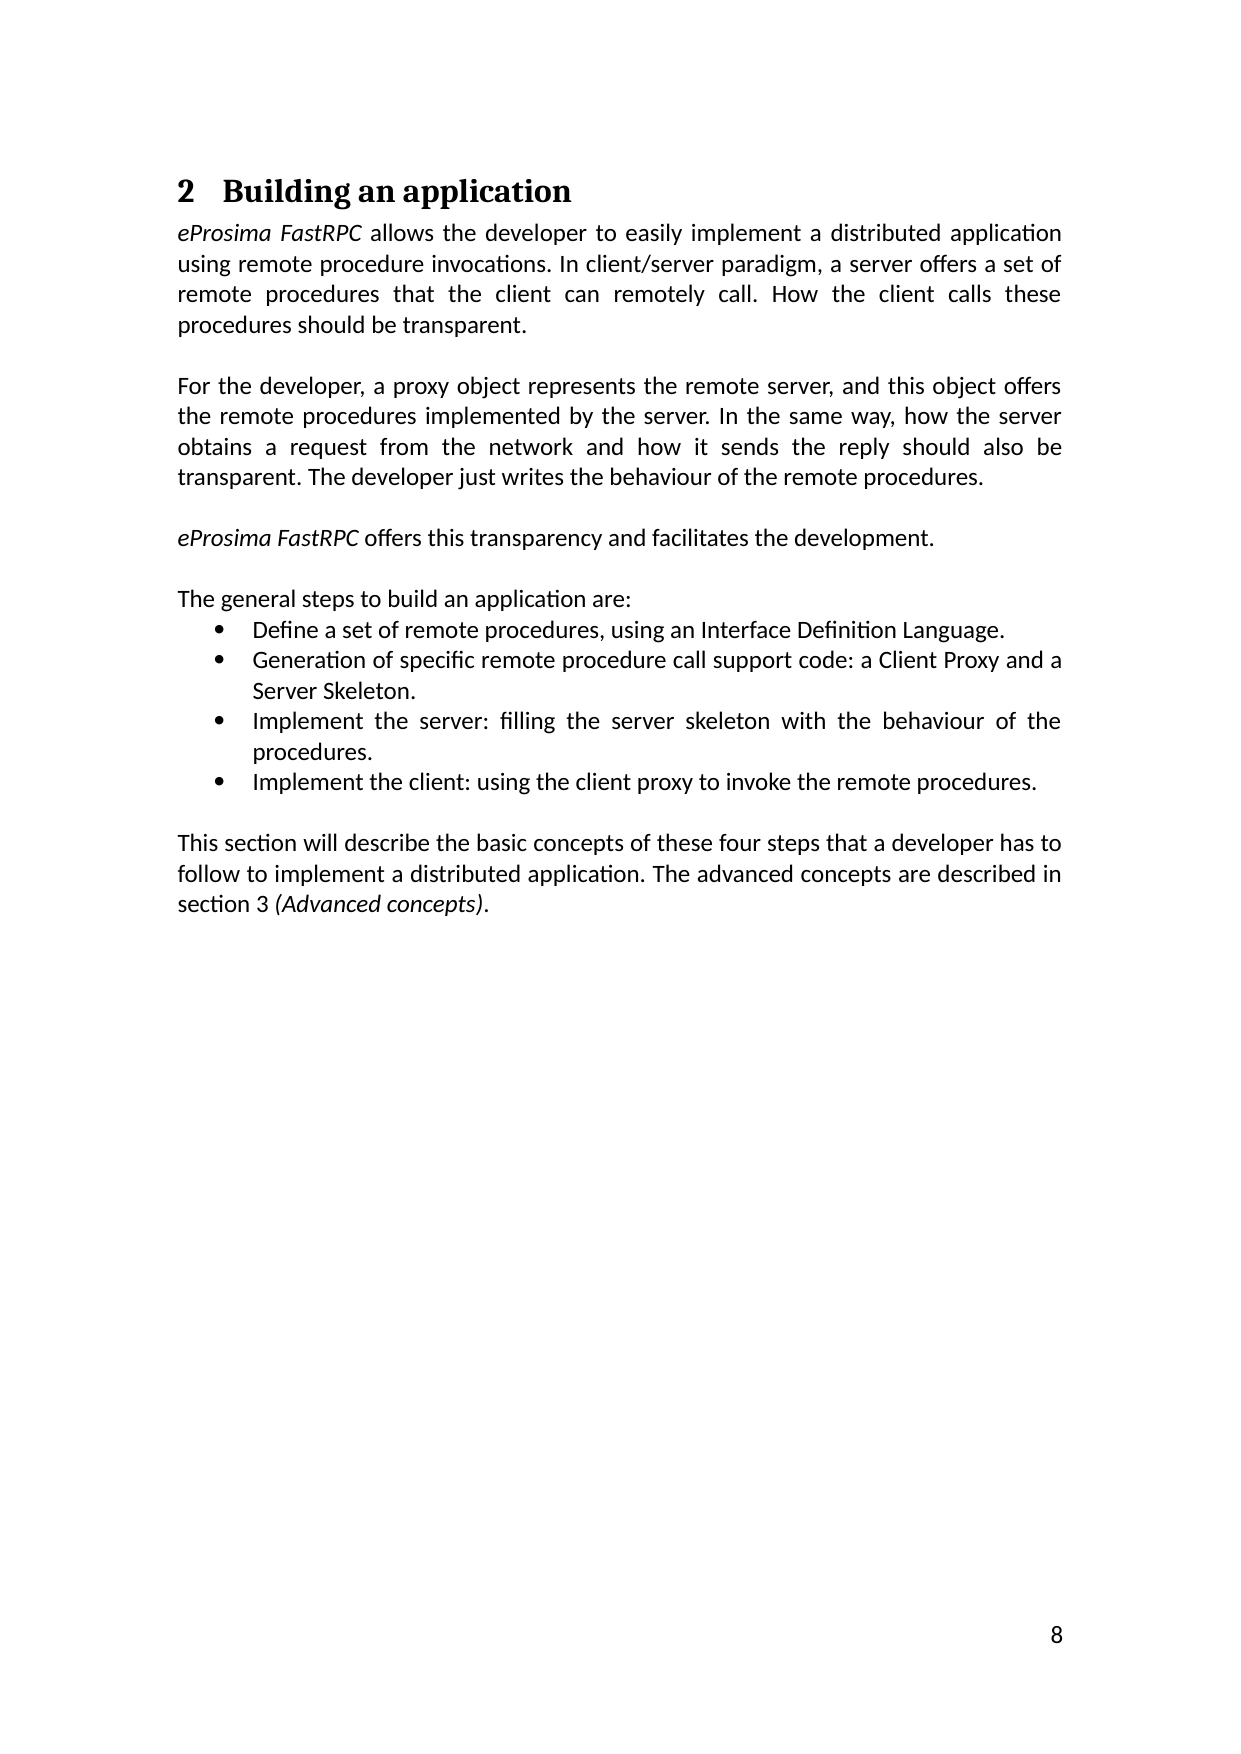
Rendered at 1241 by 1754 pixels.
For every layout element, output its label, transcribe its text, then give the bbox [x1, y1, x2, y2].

list Define a set of remote procedures, using an Interface Definition Language. [215, 614, 1063, 644]
list Implement the client: using the client proxy to invoke the remote procedures. [215, 767, 1063, 797]
subtitle Building an application [177, 173, 1063, 211]
text For the developer, a proxy object represents the remote server, and this object offers the remote procedures implemented by the server. In the same way, how the server obtains a request from the network and how it sends the reply should also be transparent. The developer just writes the behaviour of the remote procedures. [177, 370, 1063, 492]
text This section will describe the basic concepts of these four steps that a developer has to follow to implement a distributed application. The advanced concepts are described in section 3 (Advanced concepts). [177, 828, 1063, 919]
list Implement the server: filling the server skeleton with the behaviour of the procedures. [215, 706, 1063, 767]
text eProsima FastRPC allows the developer to easily implement a distributed application using remote procedure invocations. In client/server paradigm, a server offers a set of remote procedures that the client can remotely call. How the client calls these procedures should be transparent. [177, 217, 1063, 339]
list Generation of specific remote procedure call support code: a Client Proxy and a Server Skeleton. [215, 644, 1063, 706]
text eProsima FastRPC offers this transparency and facilitates the development. [177, 522, 1063, 553]
text The general steps to build an application are: [177, 583, 1063, 614]
